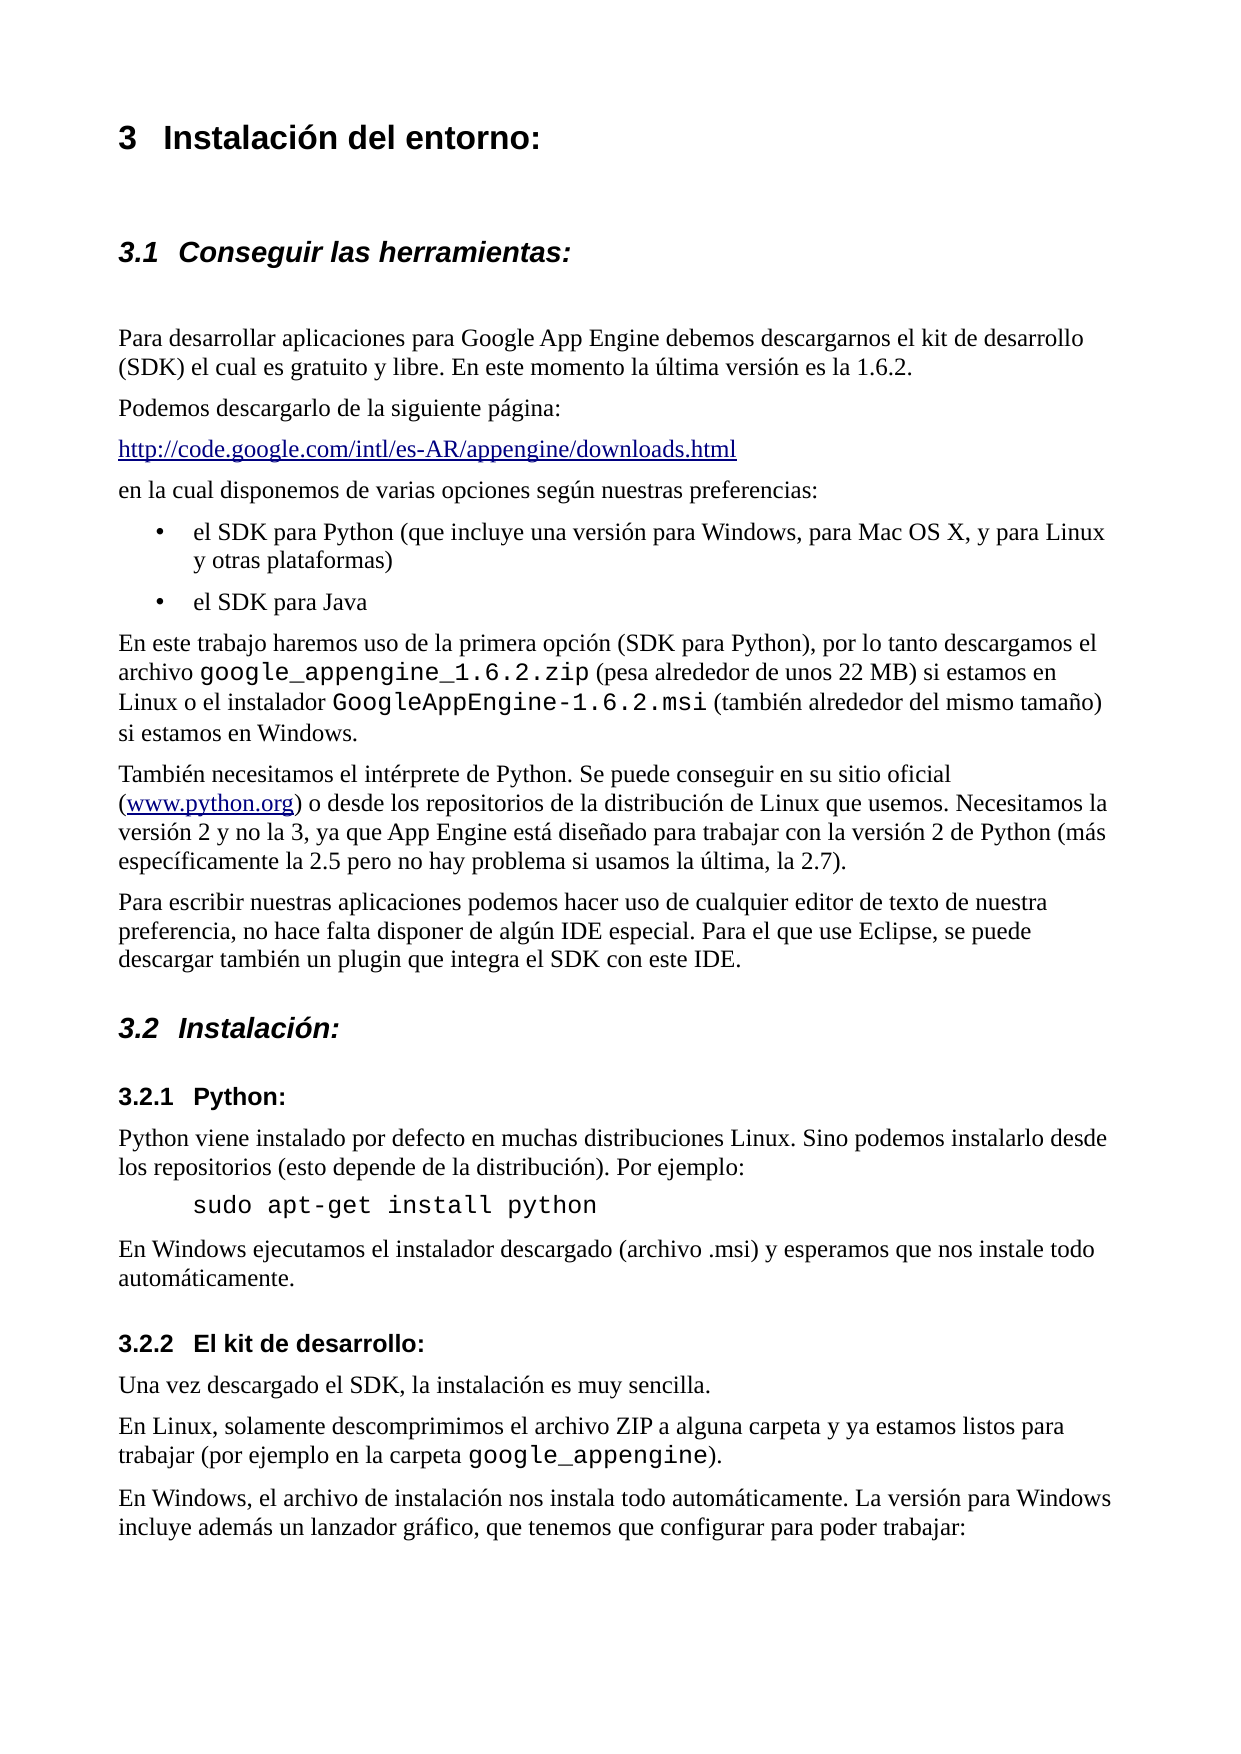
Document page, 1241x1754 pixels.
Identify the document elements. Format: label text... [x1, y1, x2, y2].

text En Linux, solamente descomprimimos el archivo ZIP a alguna carpeta y ya estamos listos para trabajar (por ejemplo en la carpeta google_appengine). [118, 1411, 1122, 1471]
list el SDK para Python (que incluye una versión para Windows, para Mac OS X, y para Linux y otras plataformas) [156, 517, 1122, 574]
text http://code.google.com/intl/es-AR/appengine/downloads.html [118, 434, 1122, 463]
text sudo apt-get install python [192, 1193, 1122, 1221]
subtitle Python: [118, 1082, 1122, 1111]
subtitle El kit de desarrollo: [118, 1329, 1122, 1358]
text En Windows, el archivo de instalación nos instala todo automáticamente. La versión para Windows incluye además un lanzador gráfico, que tenemos que configurar para poder trabajar: [118, 1483, 1122, 1541]
list el SDK para Java [156, 587, 1122, 615]
text En Windows ejecutamos el instalador descargado (archivo .msi) y esperamos que nos instale todo automáticamente. [118, 1234, 1122, 1291]
text Python viene instalado por defecto en muchas distribuciones Linux. Sino podemos instalarlo desde los repositorios (esto depende de la distribución). Por ejemplo: [118, 1123, 1122, 1181]
text Una vez descargado el SDK, la instalación es muy sencilla. [118, 1370, 1122, 1399]
text También necesitamos el intérprete de Python. Se puede conseguir en su sitio oficial (www.python.org) o desde los repositorios de la distribución de Linux que usemos. Necesitamos la versión 2 y no la 3, ya que App Engine está diseñado para trabajar con la versión 2 de Python (más específicamente la 2.5 pero no hay problema si usamos la última, la 2.7). [118, 759, 1122, 874]
text en la cual disponemos de varias opciones según nuestras preferencias: [118, 475, 1122, 504]
text En este trabajo haremos uso de la primera opción (SDK para Python), por lo tanto descargamos el archivo google_appengine_1.6.2.zip (pesa alrededor de unos 22 MB) si estamos en Linux o el instalador GoogleAppEngine-1.6.2.msi (también alrededor del mismo tamaño) si estamos en Windows. [118, 628, 1122, 747]
subtitle Instalación: [118, 1011, 1122, 1044]
text Para desarrollar aplicaciones para Google App Engine debemos descargarnos el kit de desarrollo (SDK) el cual es gratuito y libre. En este momento la última versión es la 1.6.2. [118, 323, 1122, 380]
subtitle Conseguir las herramientas: [118, 236, 1122, 269]
text Para escribir nuestras aplicaciones podemos hacer uso de cualquier editor de texto de nuestra preferencia, no hace falta disponer de algún IDE especial. Para el que use Eclipse, se puede descargar también un plugin que integra el SDK con este IDE. [118, 887, 1122, 973]
text Podemos descargarlo de la siguiente página: [118, 393, 1122, 422]
subtitle Instalación del entorno: [118, 118, 1122, 157]
